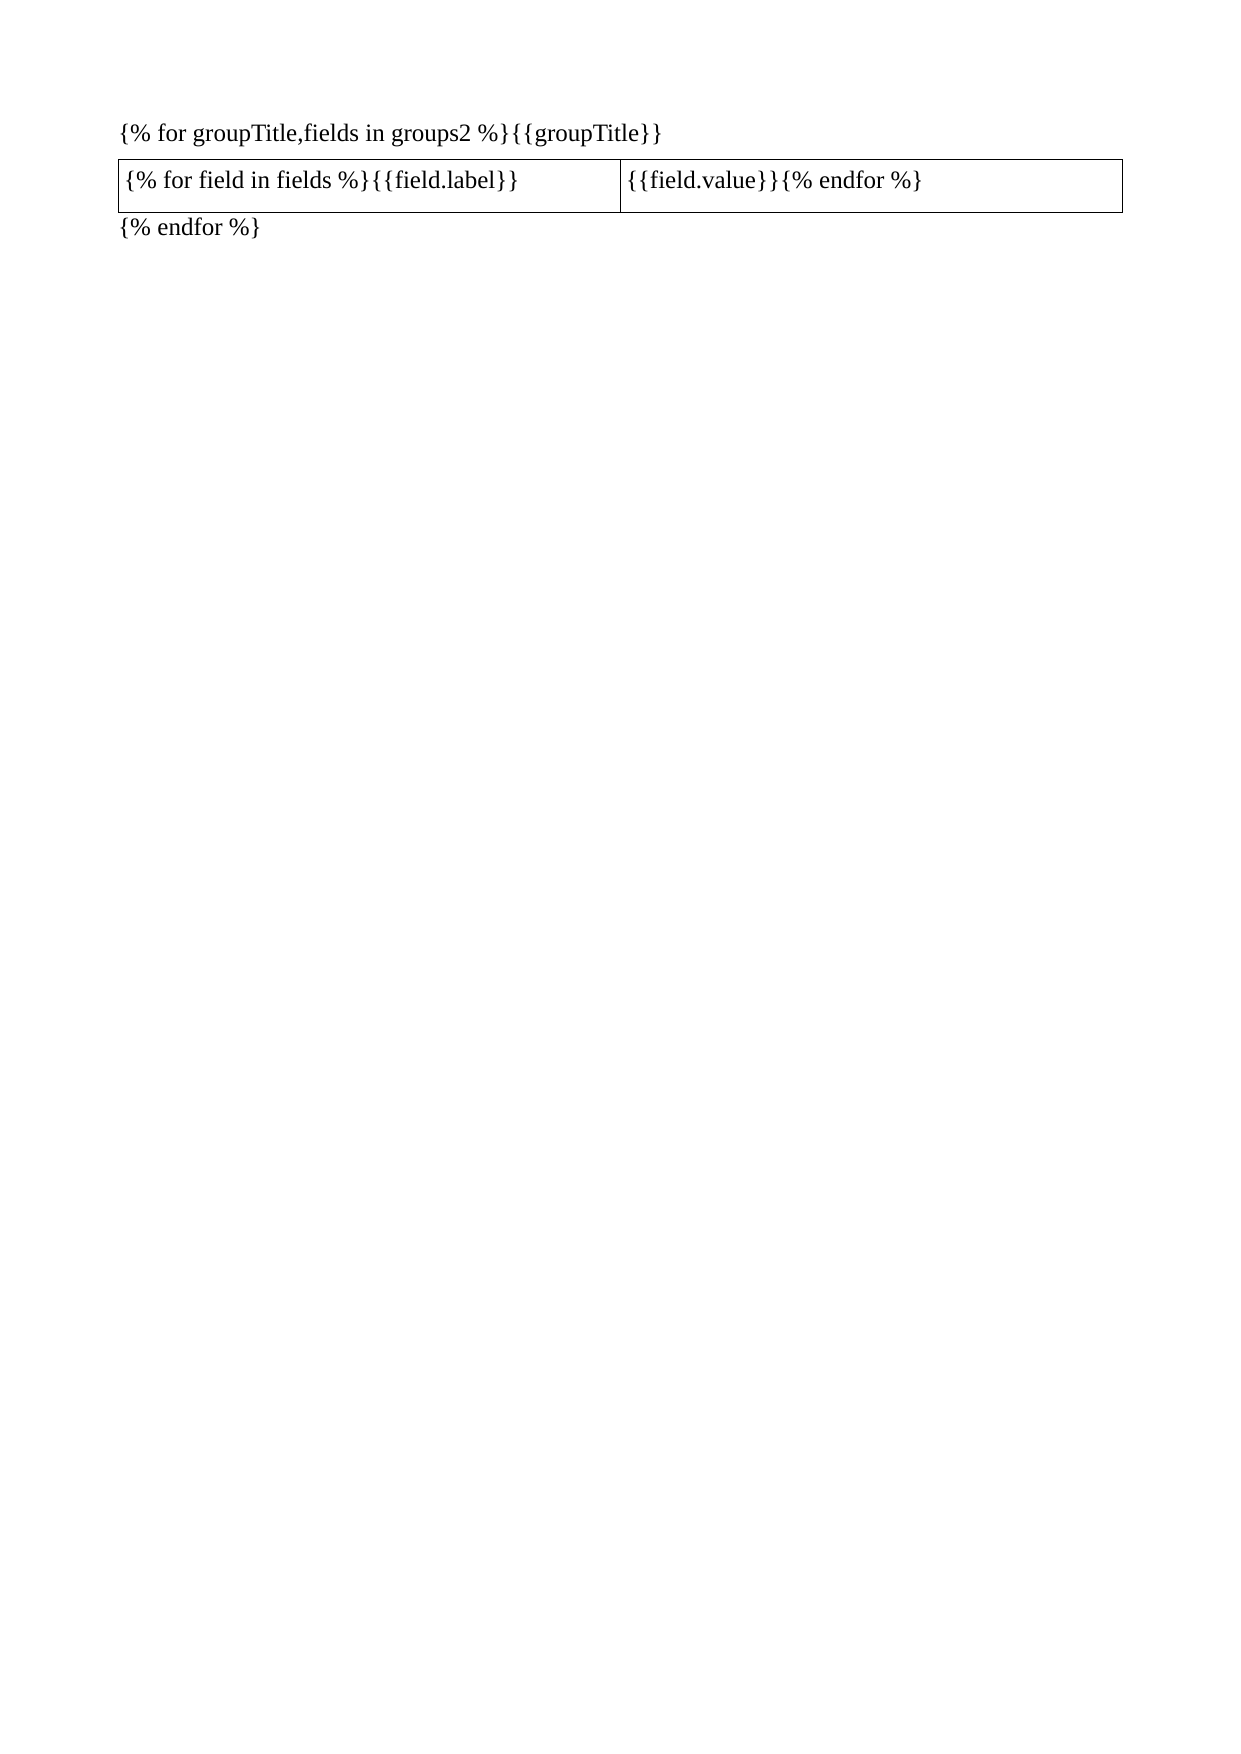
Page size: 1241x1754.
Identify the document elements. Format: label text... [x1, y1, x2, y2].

text {% for groupTitle,fields in groups2 %}{{groupTitle}} [118, 118, 1122, 147]
table_header {{field.value}}{% endfor %} [621, 160, 1122, 212]
text {% endfor %} [118, 213, 1122, 241]
table_header {% for field in fields %}{{field.label}} [119, 160, 620, 212]
